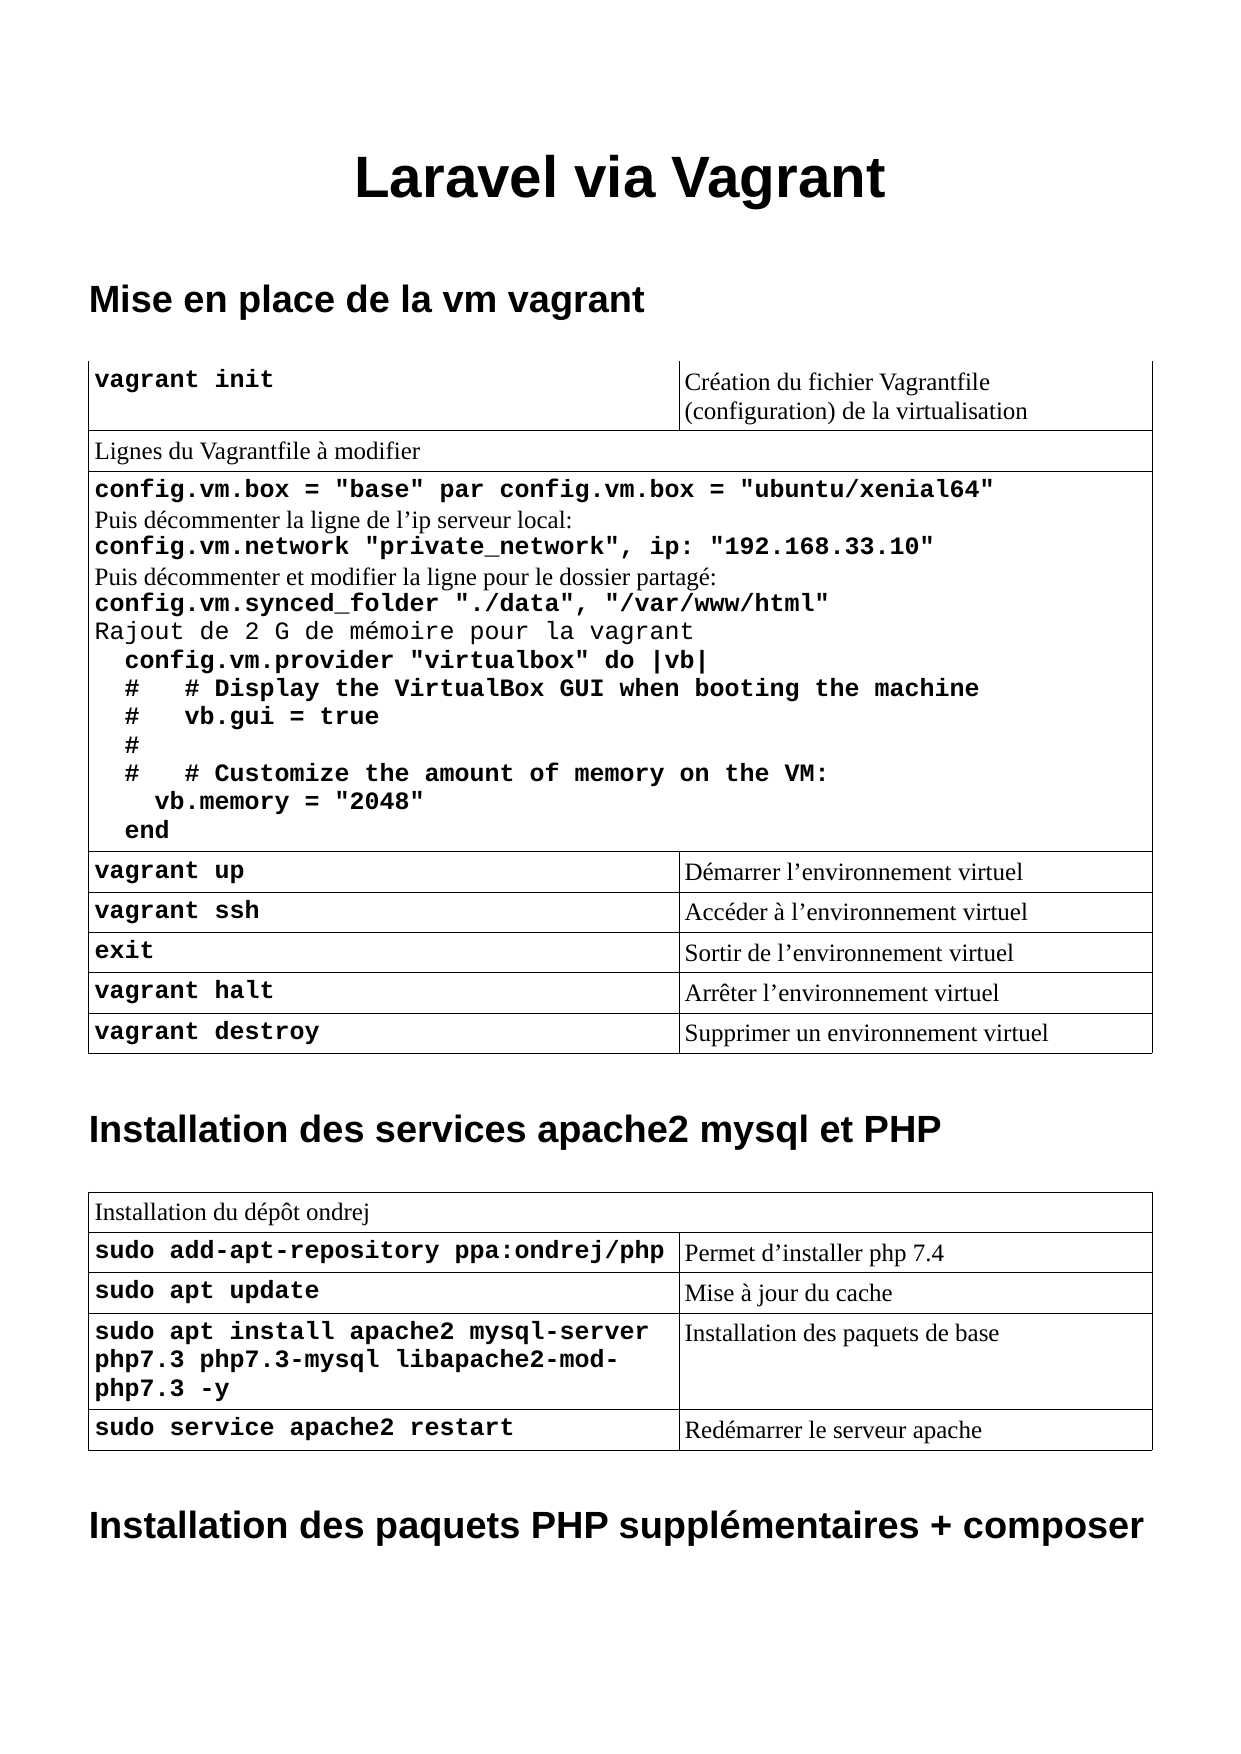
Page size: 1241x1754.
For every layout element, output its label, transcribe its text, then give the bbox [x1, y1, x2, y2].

subtitle Installation des services apache2 mysql et PHP [88, 1107, 1152, 1150]
table_cell exit [89, 933, 679, 972]
table_header Installation du dépôt ondrej [89, 1193, 1152, 1232]
table_cell sudo service apache2 restart [89, 1410, 679, 1449]
table_cell Permet d’installer php 7.4 [680, 1233, 1152, 1272]
table_cell Démarrer l’environnement virtuel [680, 852, 1152, 892]
table_cell config.vm.box = "base" par config.vm.box = "ubuntu/xenial64" Puis décommenter la ligne de l’ip serveur local: config.vm.network "private_network", ip: "192.168.33.10" Puis décommenter et modifier la ligne pour le dossier partagé: config.vm.synced_folder "./data", "/var/www/html" Rajout de 2 G de mémoire pour la vagrant config.vm.provider "virtualbox" do |vb| # # Display the VirtualBox GUI when booting the machine # vb.gui = true # # # Customize the amount of memory on the VM: vb.memory = "2048" end [89, 472, 1152, 851]
table_cell sudo add-apt-repository ppa:ondrej/php [89, 1233, 679, 1272]
table_cell sudo apt update [89, 1273, 679, 1313]
subtitle Installation des paquets PHP supplémentaires + composer [88, 1503, 1152, 1547]
table_cell vagrant destroy [89, 1014, 679, 1053]
table_cell Sortir de l’environnement virtuel [680, 933, 1152, 972]
table_cell vagrant up [89, 852, 679, 892]
table_cell Accéder à l’environnement virtuel [680, 893, 1152, 932]
table_cell vagrant halt [89, 973, 679, 1013]
table_cell Installation des paquets de base [680, 1314, 1152, 1409]
table_cell Lignes du Vagrantfile à modifier [89, 431, 1152, 471]
table_cell Arrêter l’environnement virtuel [680, 973, 1152, 1013]
table_cell vagrant ssh [89, 893, 679, 932]
table_cell Mise à jour du cache [680, 1273, 1152, 1313]
table_cell sudo apt install apache2 mysql-server php7.3 php7.3-mysql libapache2-mod-php7.3 -y [89, 1314, 679, 1409]
title Laravel via Vagrant [88, 143, 1152, 210]
table_cell Redémarrer le serveur apache [680, 1410, 1152, 1449]
table_header vagrant init [89, 361, 679, 430]
subtitle Mise en place de la vm vagrant [88, 276, 1152, 320]
table_header Création du fichier Vagrantfile (configuration) de la virtualisation [680, 361, 1152, 430]
table_cell Supprimer un environnement virtuel [680, 1014, 1152, 1053]
